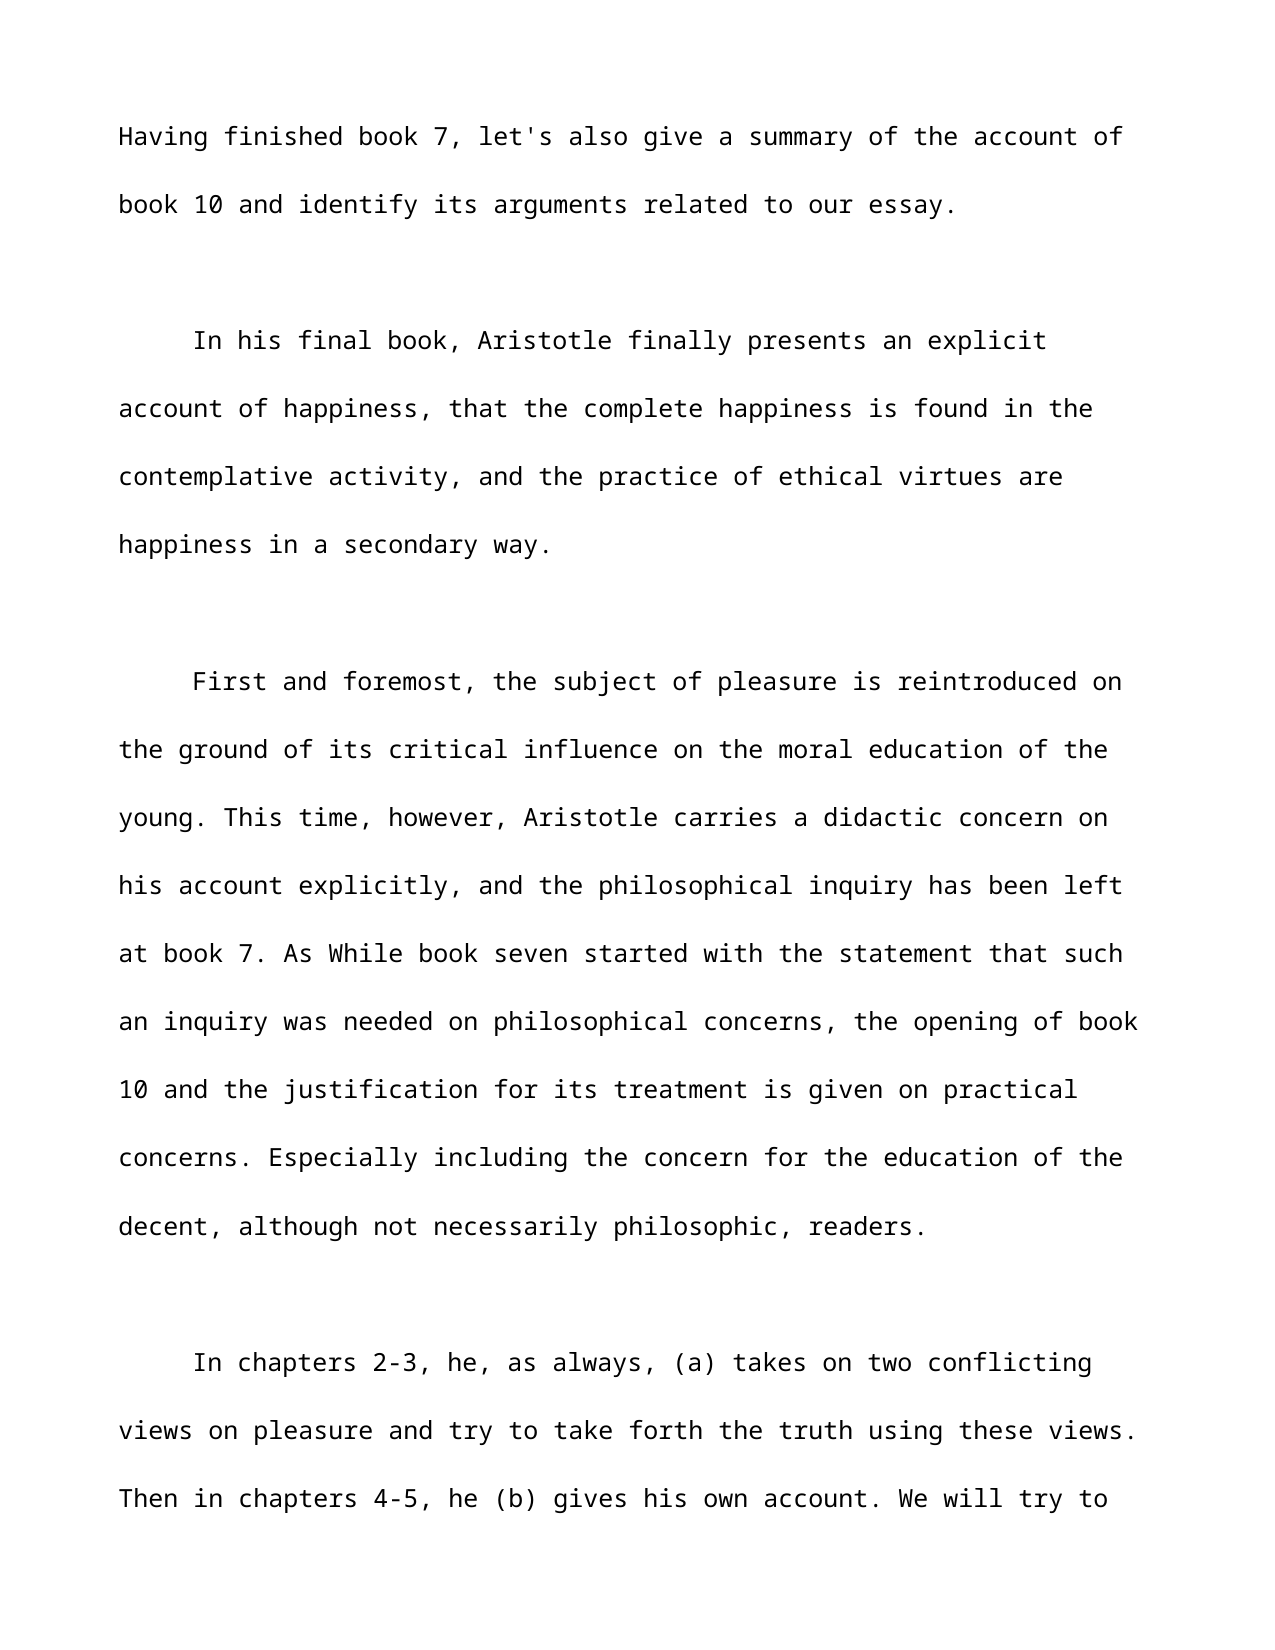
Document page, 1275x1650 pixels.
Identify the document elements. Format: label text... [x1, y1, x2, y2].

text In his final book, Aristotle finally presents an explicit account of happiness, that the complete happiness is found in the contemplative activity, and the practice of ethical virtues are happiness in a secondary way. [118, 322, 1157, 561]
text First and foremost, the subject of pleasure is reintroduced on the ground of its critical influence on the moral education of the young. This time, however, Aristotle carries a didactic concern on his account explicitly, and the philosophical inquiry has been left at book 7. As While book seven started with the statement that such an inquiry was needed on philosophical concerns, the opening of book 10 and the justification for its treatment is given on practical concerns. Especially including the concern for the education of the decent, although not necessarily philosophic, readers. [118, 663, 1157, 1242]
text In chapters 2-3, he, as always, (a) takes on two conflicting views on pleasure and try to take forth the truth using these views. Then in chapters 4-5, he (b) gives his own account. We will try to [118, 1344, 1157, 1515]
text Having finished book 7, let's also give a summary of the account of book 10 and identify its arguments related to our essay. [118, 118, 1157, 220]
